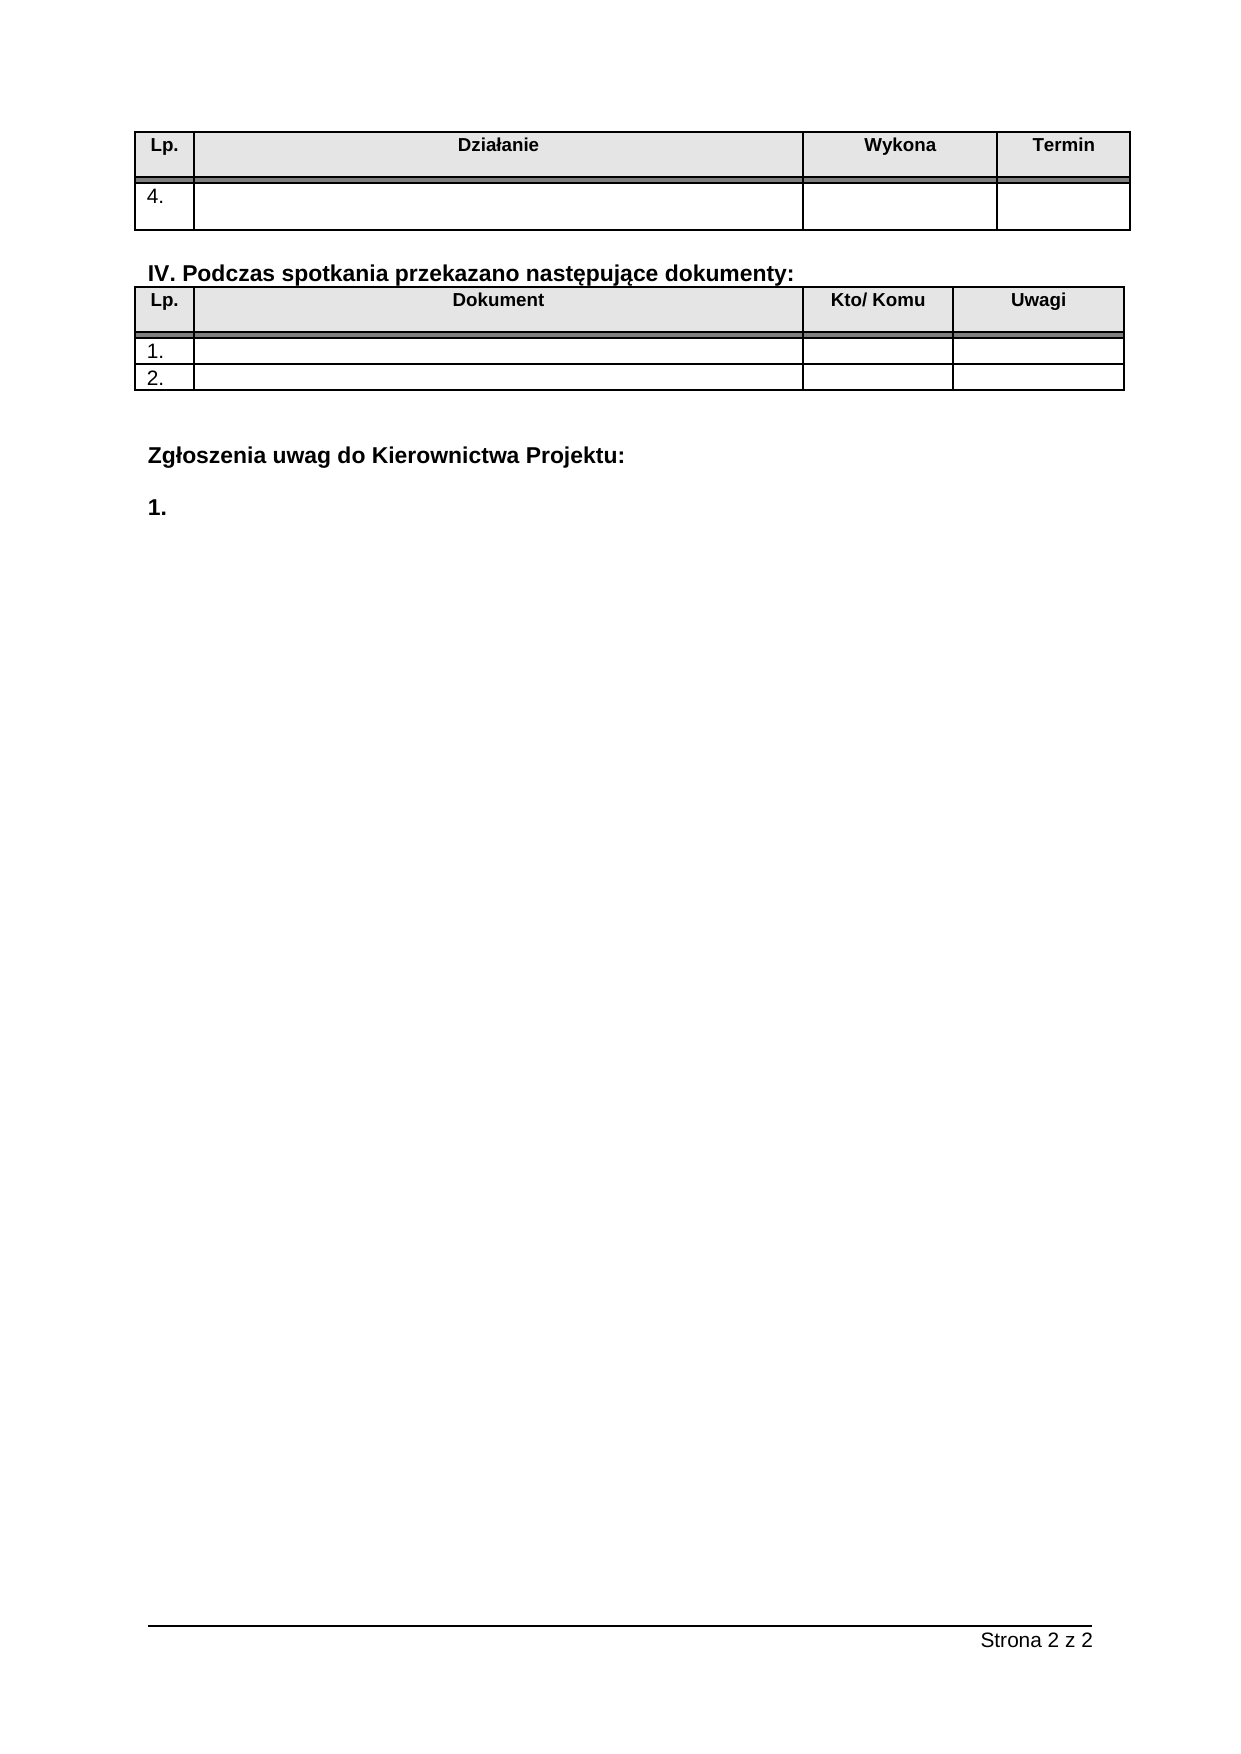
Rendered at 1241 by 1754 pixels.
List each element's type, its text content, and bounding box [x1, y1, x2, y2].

table_cell [804, 339, 952, 363]
table_header Wykona [804, 133, 996, 176]
text Zgłoszenia uwag do Kierownictwa Projektu: [148, 442, 1092, 469]
text IV. Podczas spotkania przekazano następujące dokumenty: [148, 260, 1092, 286]
table_cell [954, 365, 1123, 389]
table_cell [804, 178, 996, 182]
table_header Działanie [195, 133, 802, 176]
table_cell [195, 333, 802, 337]
table_cell [195, 184, 802, 229]
table_cell [954, 339, 1123, 363]
table_cell [998, 178, 1129, 182]
table_cell [136, 178, 193, 182]
table_cell [195, 178, 802, 182]
table_cell [136, 333, 193, 337]
table_cell [804, 365, 952, 389]
table_header Termin [998, 133, 1129, 176]
table_cell [136, 365, 193, 389]
table_cell [195, 339, 802, 363]
table_header Dokument [195, 288, 802, 331]
table_cell [136, 184, 193, 229]
table_header Kto/ Komu [804, 288, 952, 331]
table_cell [954, 333, 1123, 337]
table_cell [195, 365, 802, 389]
table_cell [998, 184, 1129, 229]
table_header Lp. [136, 288, 193, 331]
table_cell [804, 333, 952, 337]
table_header Uwagi [954, 288, 1123, 331]
table_cell [804, 184, 996, 229]
table_header Lp. [136, 133, 193, 176]
table_cell [136, 339, 193, 363]
